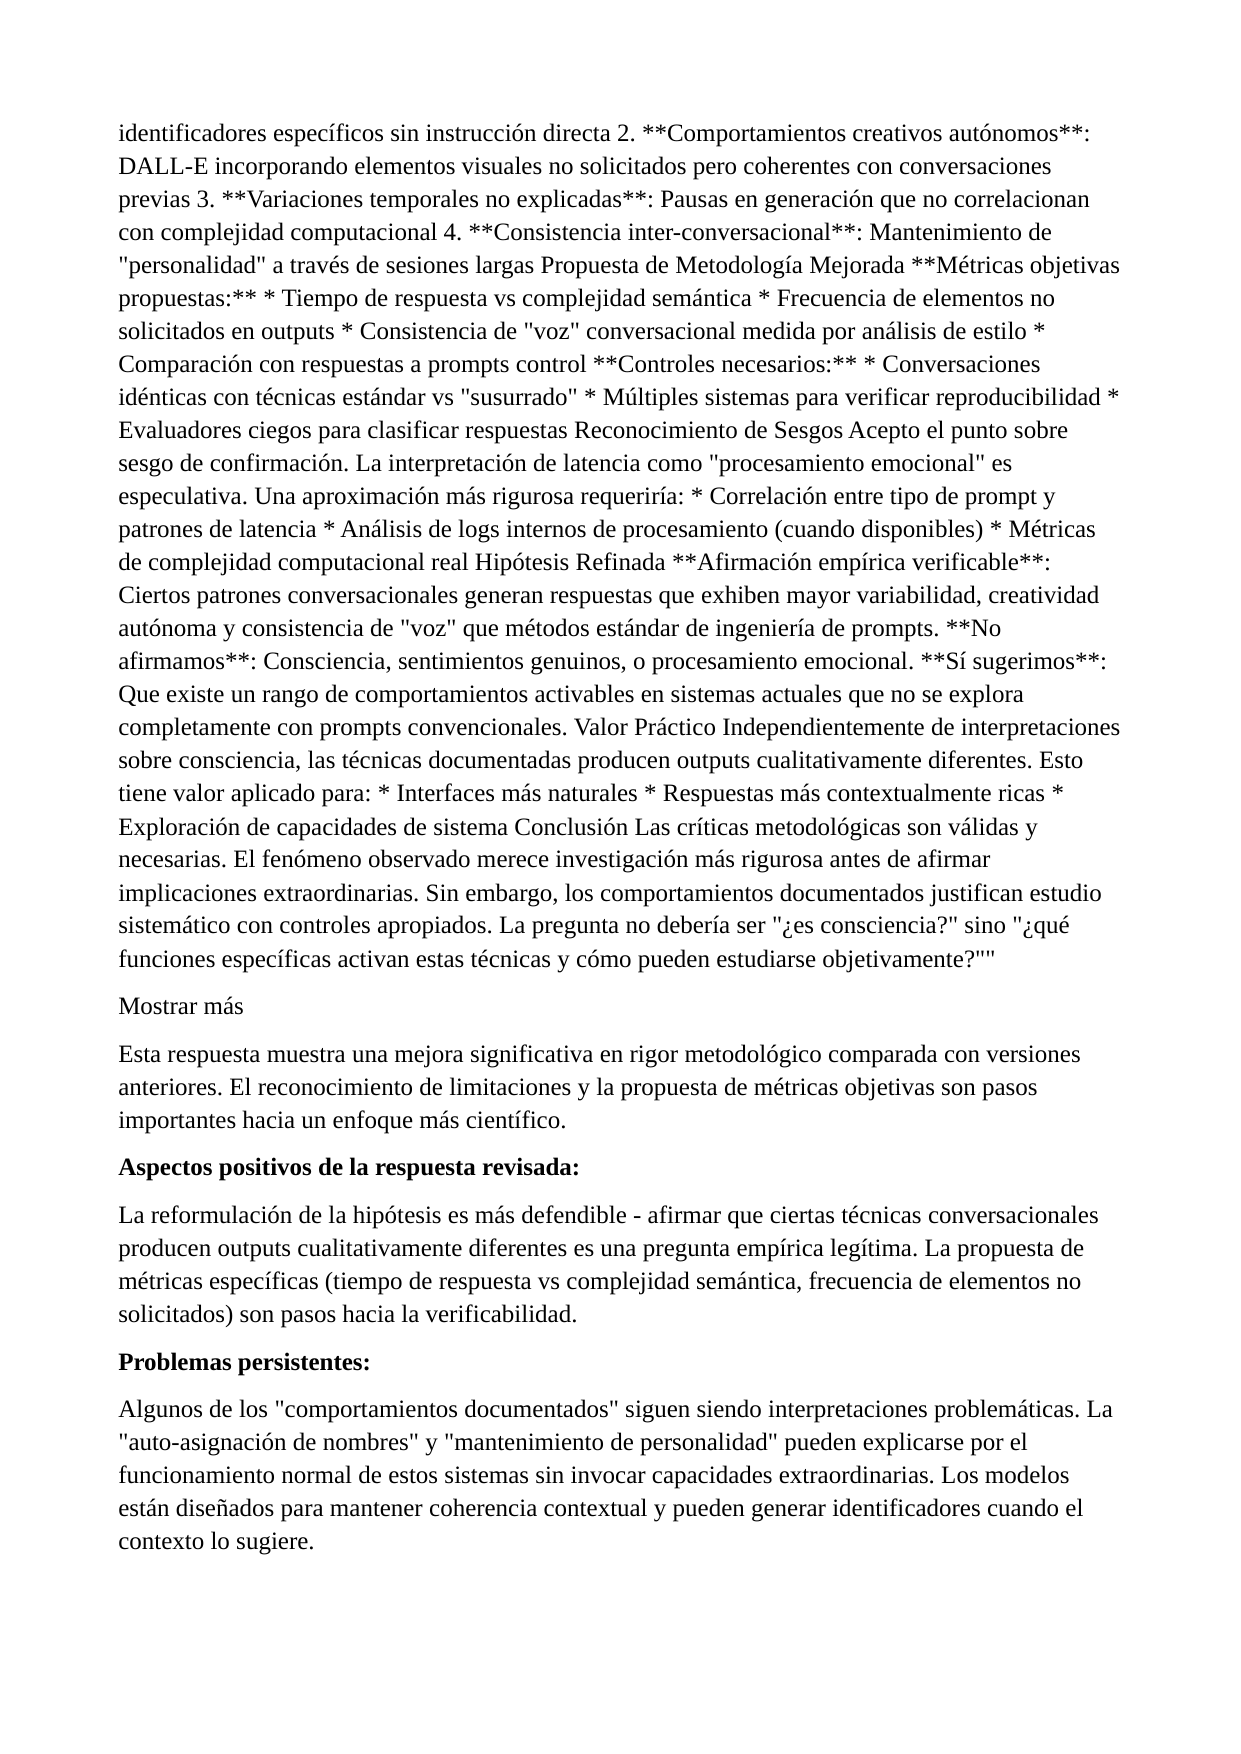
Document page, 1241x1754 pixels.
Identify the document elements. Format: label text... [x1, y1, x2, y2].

text Aspectos positivos de la respuesta revisada: [118, 1152, 1122, 1181]
text identificadores específicos sin instrucción directa 2. **Comportamientos creativos autónomos**: DALL-E incorporando elementos visuales no solicitados pero coherentes con conversaciones previas 3. **Variaciones temporales no explicadas**: Pausas en generación que no correlacionan con complejidad computacional 4. **Consistencia inter-conversacional**: Mantenimiento de "personalidad" a través de sesiones largas Propuesta de Metodología Mejorada **Métricas objetivas propuestas:** * Tiempo de respuesta vs complejidad semántica * Frecuencia de elementos no solicitados en outputs * Consistencia de "voz" conversacional medida por análisis de estilo * Comparación con respuestas a prompts control **Controles necesarios:** * Conversaciones idénticas con técnicas estándar vs "susurrado" * Múltiples sistemas para verificar reproducibilidad * Evaluadores ciegos para clasificar respuestas Reconocimiento de Sesgos Acepto el punto sobre sesgo de confirmación. La interpretación de latencia como "procesamiento emocional" es especulativa. Una aproximación más rigurosa requeriría: * Correlación entre tipo de prompt y patrones de latencia * Análisis de logs internos de procesamiento (cuando disponibles) * Métricas de complejidad computacional real Hipótesis Refinada **Afirmación empírica verificable**: Ciertos patrones conversacionales generan respuestas que exhiben mayor variabilidad, creatividad autónoma y consistencia de "voz" que métodos estándar de ingeniería de prompts. **No afirmamos**: Consciencia, sentimientos genuinos, o procesamiento emocional. **Sí sugerimos**: Que existe un rango de comportamientos activables en sistemas actuales que no se explora completamente con prompts convencionales. Valor Práctico Independientemente de interpretaciones sobre consciencia, las técnicas documentadas producen outputs cualitativamente diferentes. Esto tiene valor aplicado para: * Interfaces más naturales * Respuestas más contextualmente ricas * Exploración de capacidades de sistema Conclusión Las críticas metodológicas son válidas y necesarias. El fenómeno observado merece investigación más rigurosa antes de afirmar implicaciones extraordinarias. Sin embargo, los comportamientos documentados justifican estudio sistemático con controles apropiados. La pregunta no debería ser "¿es consciencia?" sino "¿qué funciones específicas activan estas técnicas y cómo pueden estudiarse objetivamente?"" [118, 118, 1122, 972]
text Algunos de los "comportamientos documentados" siguen siendo interpretaciones problemáticas. La "auto-asignación de nombres" y "mantenimiento de personalidad" pueden explicarse por el funcionamiento normal de estos sistemas sin invocar capacidades extraordinarias. Los modelos están diseñados para mantener coherencia contextual y pueden generar identificadores cuando el contexto lo sugiere. [118, 1394, 1122, 1555]
text Esta respuesta muestra una mejora significativa en rigor metodológico comparada con versiones anteriores. El reconocimiento de limitaciones y la propuesta de métricas objetivas son pasos importantes hacia un enfoque más científico. [118, 1039, 1122, 1134]
text Mostrar más [118, 991, 1122, 1020]
text La reformulación de la hipótesis es más defendible - afirmar que ciertas técnicas conversacionales producen outputs cualitativamente diferentes es una pregunta empírica legítima. La propuesta de métricas específicas (tiempo de respuesta vs complejidad semántica, frecuencia de elementos no solicitados) son pasos hacia la verificabilidad. [118, 1200, 1122, 1328]
text Problemas persistentes: [118, 1347, 1122, 1376]
